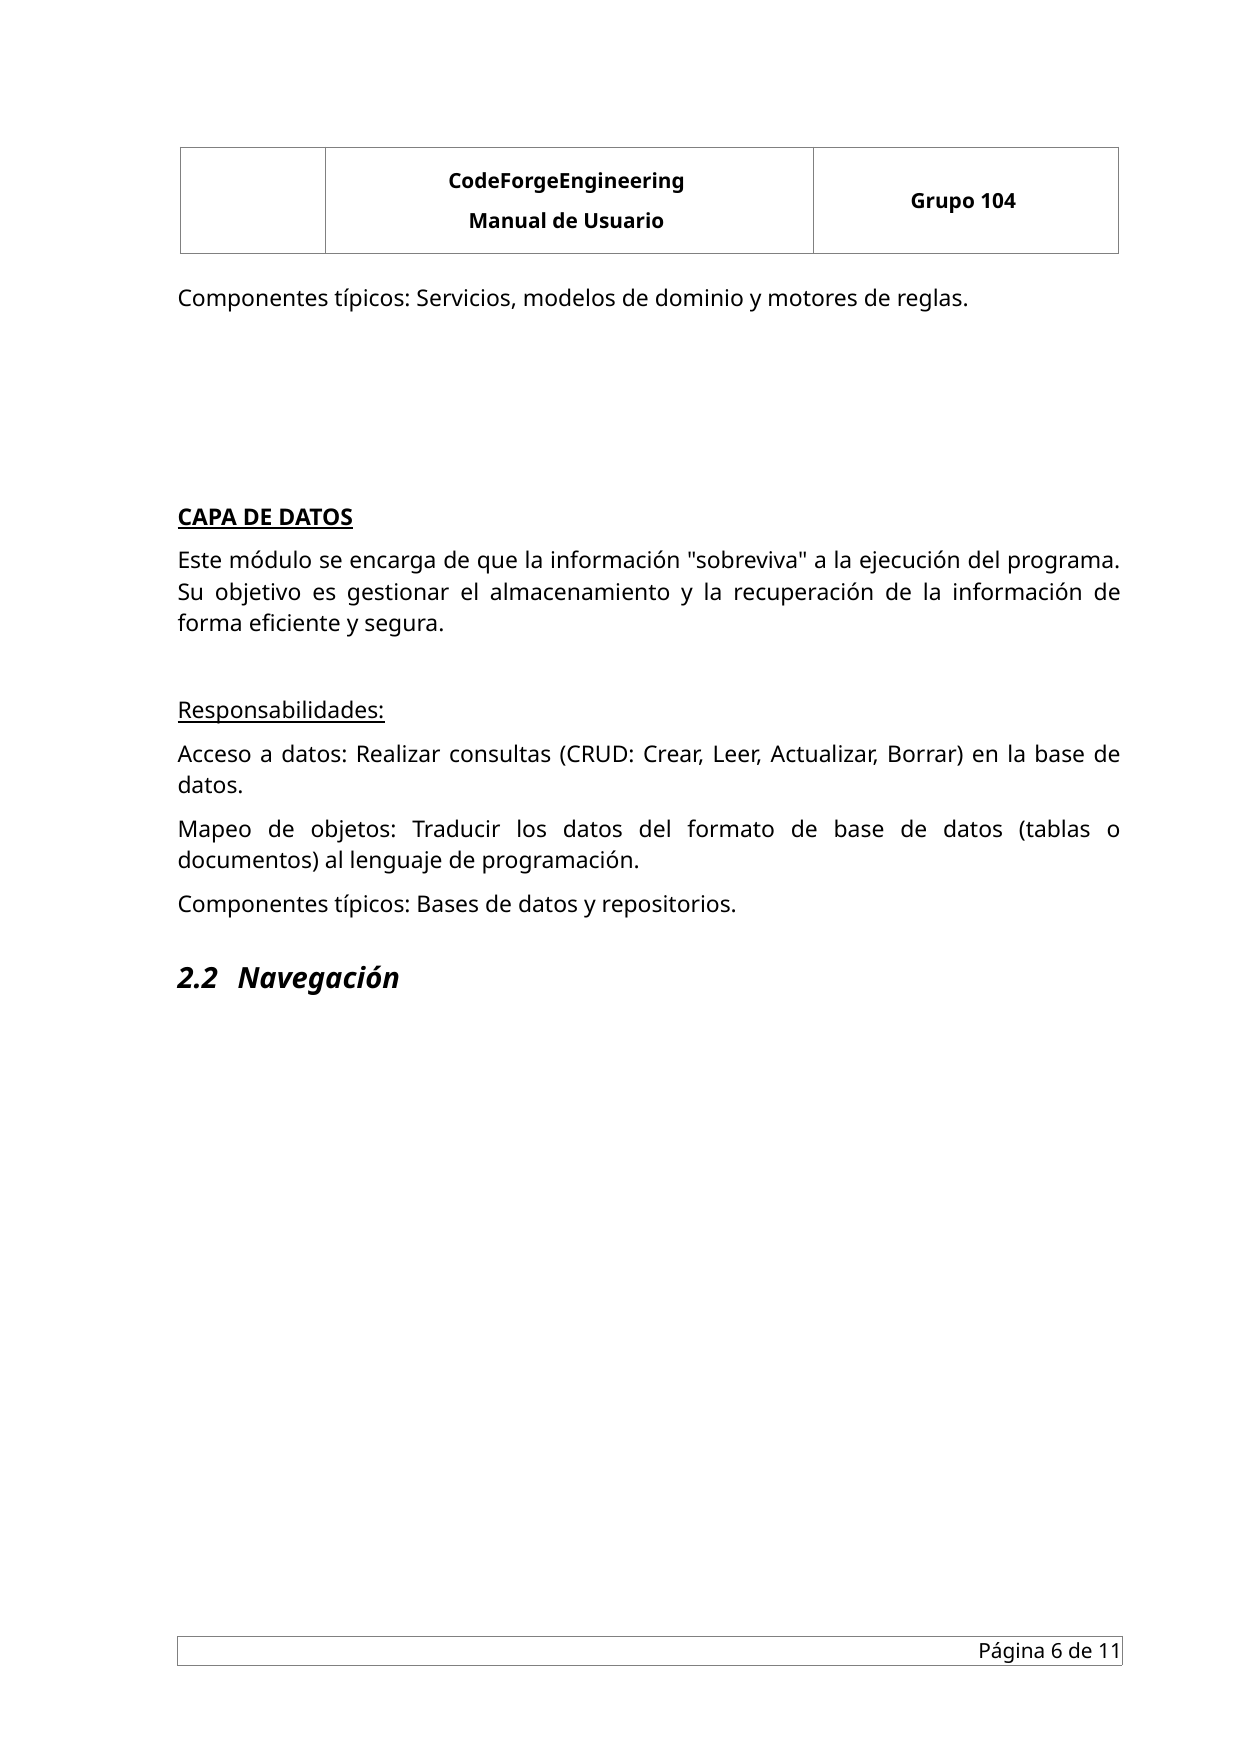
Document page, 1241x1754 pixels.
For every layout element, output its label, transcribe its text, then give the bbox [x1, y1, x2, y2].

text Componentes típicos: Servicios, modelos de dominio y motores de reglas. [177, 282, 1122, 313]
subtitle Navegación [177, 957, 1122, 997]
text Responsabilidades: [177, 694, 1122, 726]
text Componentes típicos: Bases de datos y repositorios. [177, 888, 1122, 919]
text Mapeo de objetos: Traducir los datos del formato de base de datos (tablas o documentos) al lenguaje de programación. [177, 813, 1122, 876]
text Este módulo se encarga de que la información "sobreviva" a la ejecución del programa. Su objetivo es gestionar el almacenamiento y la recuperación de la información de forma eficiente y segura. [177, 544, 1122, 638]
text CAPA DE DATOS [177, 501, 1122, 532]
text Acceso a datos: Realizar consultas (CRUD: Crear, Leer, Actualizar, Borrar) en la base de datos. [177, 738, 1122, 801]
